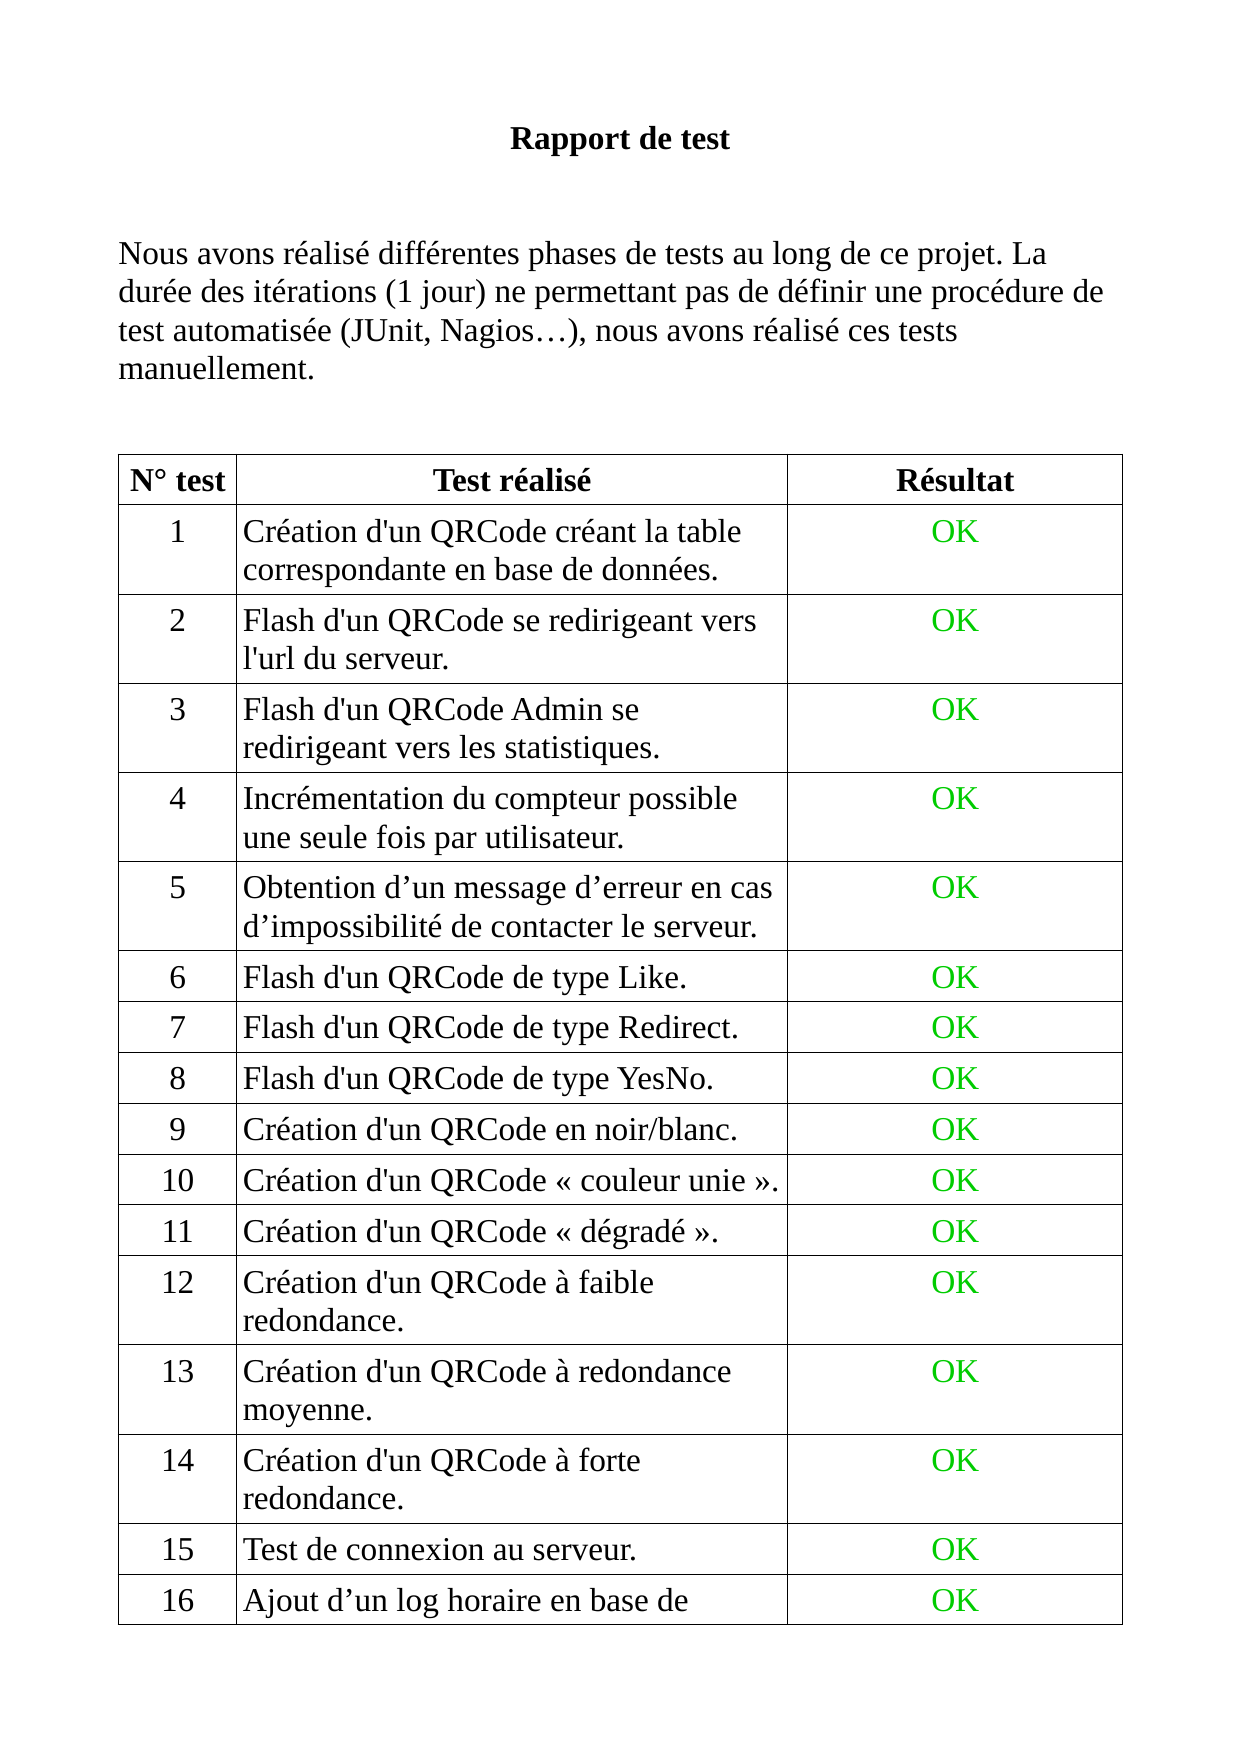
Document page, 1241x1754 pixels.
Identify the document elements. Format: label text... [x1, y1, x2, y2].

table_cell 4 [119, 773, 236, 861]
table_cell Création d'un QRCode en noir/blanc. [237, 1104, 787, 1153]
table_cell 13 [119, 1345, 236, 1433]
table_cell OK [788, 1256, 1122, 1344]
table_header Résultat [788, 455, 1122, 504]
table_cell Obtention d’un message d’erreur en cas d’impossibilité de contacter le serveur. [237, 862, 787, 950]
table_cell 14 [119, 1435, 236, 1523]
table_cell 3 [119, 684, 236, 772]
table_cell 12 [119, 1256, 236, 1344]
table_cell Création d'un QRCode à faible redondance. [237, 1256, 787, 1344]
table_cell OK [788, 1345, 1122, 1433]
table_cell 8 [119, 1053, 236, 1103]
table_cell OK [788, 1053, 1122, 1103]
table_cell 16 [119, 1575, 236, 1624]
table_cell Flash d'un QRCode de type Redirect. [237, 1002, 787, 1052]
table_cell OK [788, 684, 1122, 772]
table_cell Création d'un QRCode créant la table correspondante en base de données. [237, 505, 787, 593]
table_header Test réalisé [237, 455, 787, 504]
table_cell Création d'un QRCode à forte redondance. [237, 1435, 787, 1523]
text Nous avons réalisé différentes phases de tests au long de ce projet. La durée des itérations (1 jour) ne permettant pas de définir une procédure de test automatisée (JUnit, Nagios…), nous avons réalisé ces tests manuellement. [118, 233, 1122, 453]
table_cell OK [788, 505, 1122, 593]
table_cell 7 [119, 1002, 236, 1052]
table_cell 6 [119, 951, 236, 1001]
table_cell 5 [119, 862, 236, 950]
table_cell OK [788, 1524, 1122, 1573]
table_cell OK [788, 1435, 1122, 1523]
table_cell OK [788, 951, 1122, 1001]
table_cell OK [788, 1575, 1122, 1624]
table_cell 11 [119, 1205, 236, 1255]
table_cell Flash d'un QRCode de type Like. [237, 951, 787, 1001]
table_cell Création d'un QRCode « dégradé ». [237, 1205, 787, 1255]
table_cell 2 [119, 595, 236, 683]
table_cell OK [788, 1155, 1122, 1204]
table_cell OK [788, 1205, 1122, 1255]
table_cell 1 [119, 505, 236, 593]
table_cell Flash d'un QRCode Admin se redirigeant vers les statistiques. [237, 684, 787, 772]
table_header N° test [119, 455, 236, 504]
table_cell Incrémentation du compteur possible une seule fois par utilisateur. [237, 773, 787, 861]
text Rapport de test [118, 118, 1122, 156]
table_cell OK [788, 862, 1122, 950]
table_cell OK [788, 773, 1122, 861]
table_cell Création d'un QRCode « couleur unie ». [237, 1155, 787, 1204]
table_cell 10 [119, 1155, 236, 1204]
table_cell Flash d'un QRCode de type YesNo. [237, 1053, 787, 1103]
table_cell Ajout d’un log horaire en base de [237, 1575, 787, 1624]
table_cell OK [788, 1104, 1122, 1153]
table_cell 9 [119, 1104, 236, 1153]
table_cell Test de connexion au serveur. [237, 1524, 787, 1573]
table_cell Création d'un QRCode à redondance moyenne. [237, 1345, 787, 1433]
table_cell 15 [119, 1524, 236, 1573]
table_cell OK [788, 1002, 1122, 1052]
table_cell OK [788, 595, 1122, 683]
table_cell Flash d'un QRCode se redirigeant vers l'url du serveur. [237, 595, 787, 683]
